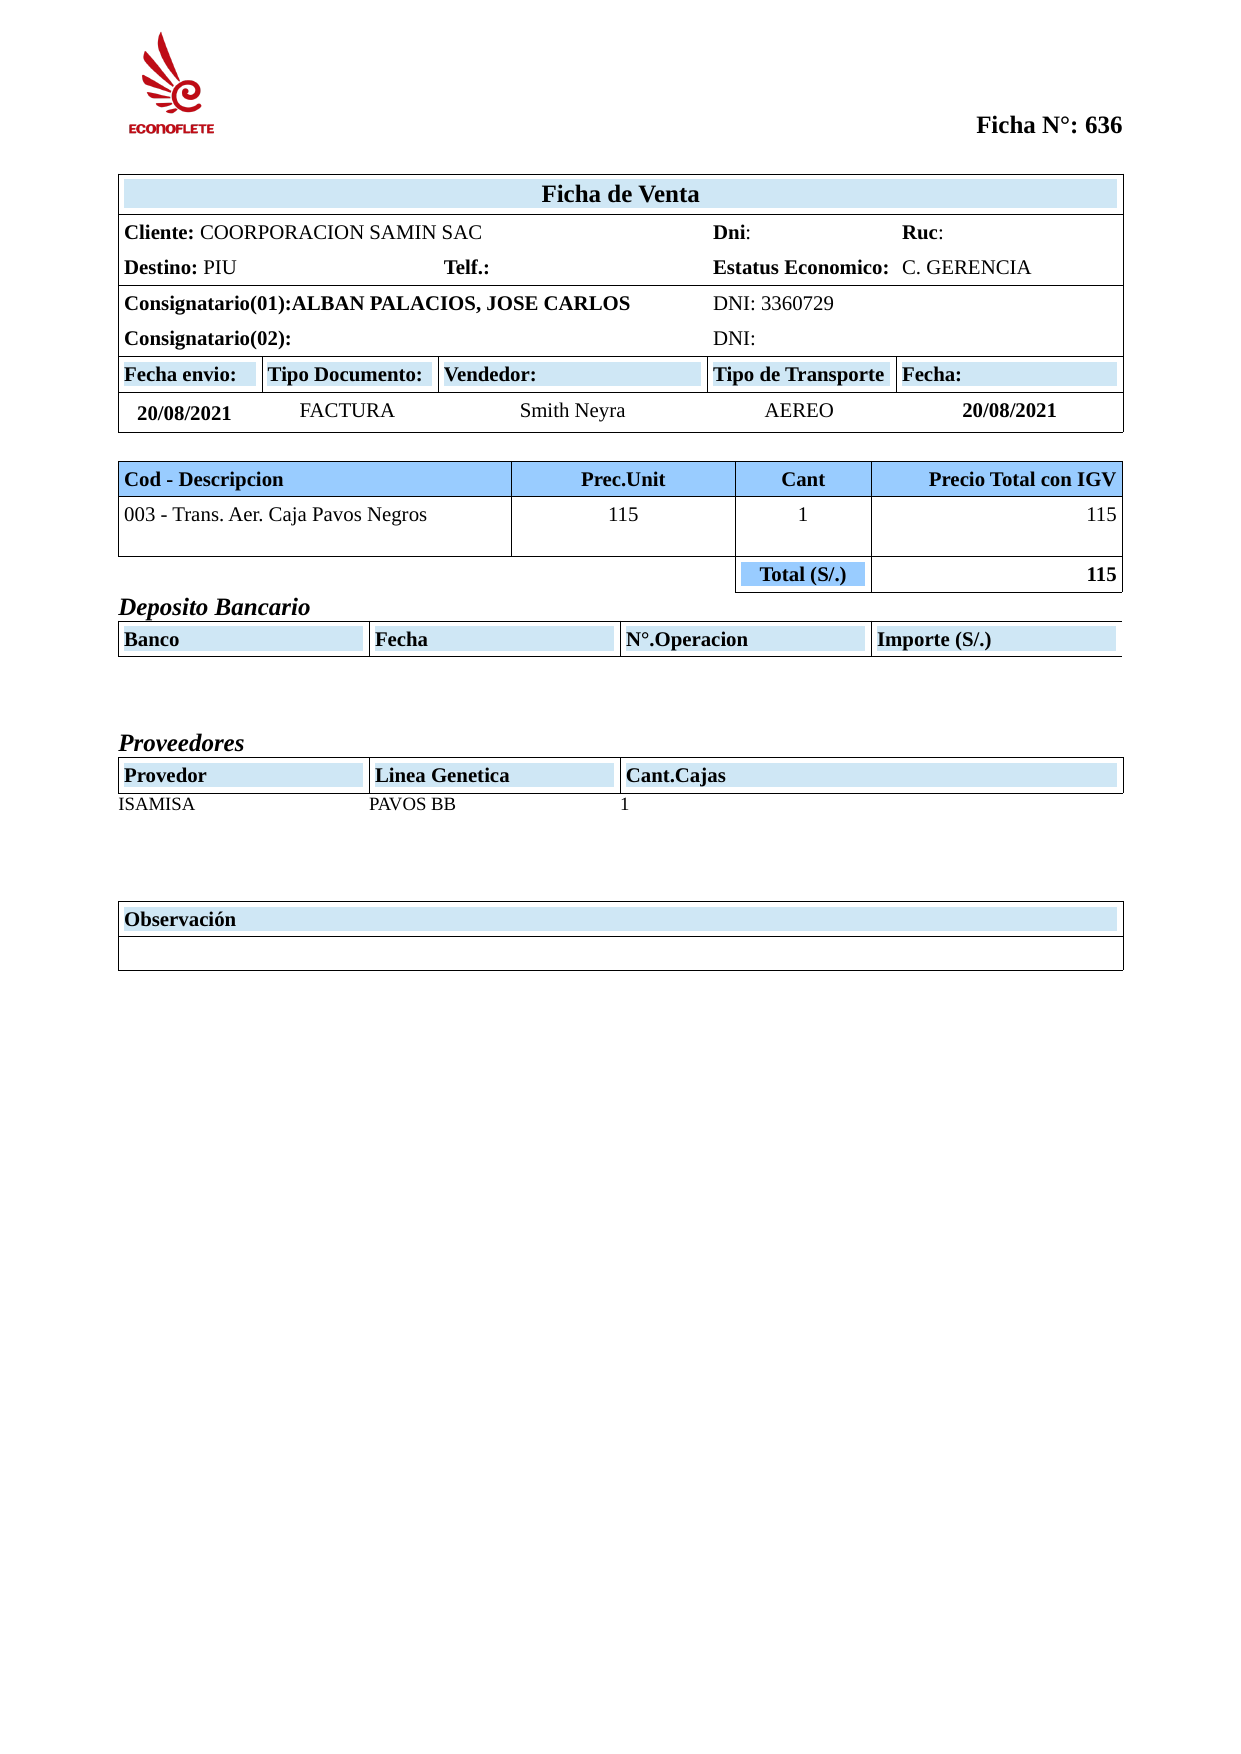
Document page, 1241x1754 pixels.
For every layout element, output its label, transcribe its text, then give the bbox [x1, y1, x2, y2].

table_cell [511, 557, 735, 592]
table_cell Consignatario(02): [119, 321, 707, 356]
table_cell [871, 657, 1122, 680]
table_cell 115 [872, 497, 1122, 556]
table_cell Total (S/.) [736, 557, 871, 592]
text Deposito Bancario [118, 592, 1122, 621]
table_cell 115 [512, 497, 735, 556]
table_cell Vendedor: [439, 357, 707, 392]
table_cell 1 [620, 794, 1123, 814]
table_cell 115 [872, 557, 1122, 592]
table_cell Telf.: [438, 249, 707, 285]
table_cell [369, 836, 620, 858]
table_cell [119, 937, 1123, 969]
table_cell [118, 705, 369, 728]
table_header Precio Total con IGV [872, 462, 1122, 496]
table_header Cant [736, 462, 871, 496]
table_cell [620, 680, 871, 704]
table_cell [369, 705, 620, 728]
table_cell Cliente: COORPORACION SAMIN SAC [119, 215, 707, 249]
table_cell Estatus Economico: [707, 249, 896, 285]
table_cell 20/08/2021 [119, 393, 262, 432]
table_header Importe (S/.) [872, 622, 1122, 656]
table_header Observación [119, 902, 1123, 936]
table_cell 003 - Trans. Aer. Caja Pavos Negros [119, 497, 511, 556]
table_cell Dni: [707, 215, 896, 249]
table_header Linea Genetica [370, 758, 620, 793]
table_cell DNI: [707, 321, 1123, 356]
table_header Ficha de Venta [119, 175, 1123, 214]
table_cell [118, 557, 511, 592]
text Proveedores [118, 728, 1122, 757]
table_cell [620, 836, 1123, 858]
table_cell [620, 858, 1123, 879]
table_cell [118, 815, 369, 836]
table_cell Destino: PIU [119, 249, 438, 285]
table_cell [620, 657, 871, 680]
table_header Cant.Cajas [621, 758, 1123, 793]
table_cell DNI: 3360729 [707, 286, 1123, 321]
table_cell [369, 879, 620, 901]
table_header Prec.Unit [512, 462, 735, 496]
table_cell [118, 858, 369, 879]
table_header Fecha [370, 622, 620, 656]
table_cell [369, 657, 620, 680]
table_cell Ruc: [896, 215, 1123, 249]
table_cell Fecha envio: [119, 357, 262, 392]
table_cell Tipo de Transporte [708, 357, 896, 392]
table_cell 20/08/2021 [896, 393, 1123, 432]
picture [118, 31, 225, 134]
table_cell C. GERENCIA [896, 249, 1123, 285]
table_header Provedor [119, 758, 369, 793]
table_header N°.Operacion [621, 622, 871, 656]
table_cell Fecha: [897, 357, 1123, 392]
table_cell [871, 680, 1122, 704]
table_cell [369, 858, 620, 879]
table_cell 1 [736, 497, 871, 556]
table_cell [369, 815, 620, 836]
table_cell [369, 680, 620, 704]
table_cell Consignatario(01):ALBAN PALACIOS, JOSE CARLOS [119, 286, 707, 321]
table_cell [620, 815, 1123, 836]
table_cell FACTURA [262, 393, 438, 432]
table_cell [118, 836, 369, 858]
table_cell [118, 680, 369, 704]
table_cell [118, 657, 369, 680]
table_cell ISAMISA [118, 794, 369, 814]
table_cell [620, 705, 871, 728]
table_cell Smith Neyra [438, 393, 707, 432]
table_cell AEREO [707, 393, 896, 432]
table_header Cod - Descripcion [119, 462, 511, 496]
table_cell [118, 879, 369, 901]
table_cell [620, 879, 1123, 901]
table_cell PAVOS BB [369, 794, 620, 814]
table_header Banco [119, 622, 369, 656]
table_cell Tipo Documento: [263, 357, 438, 392]
table_cell [871, 705, 1122, 728]
